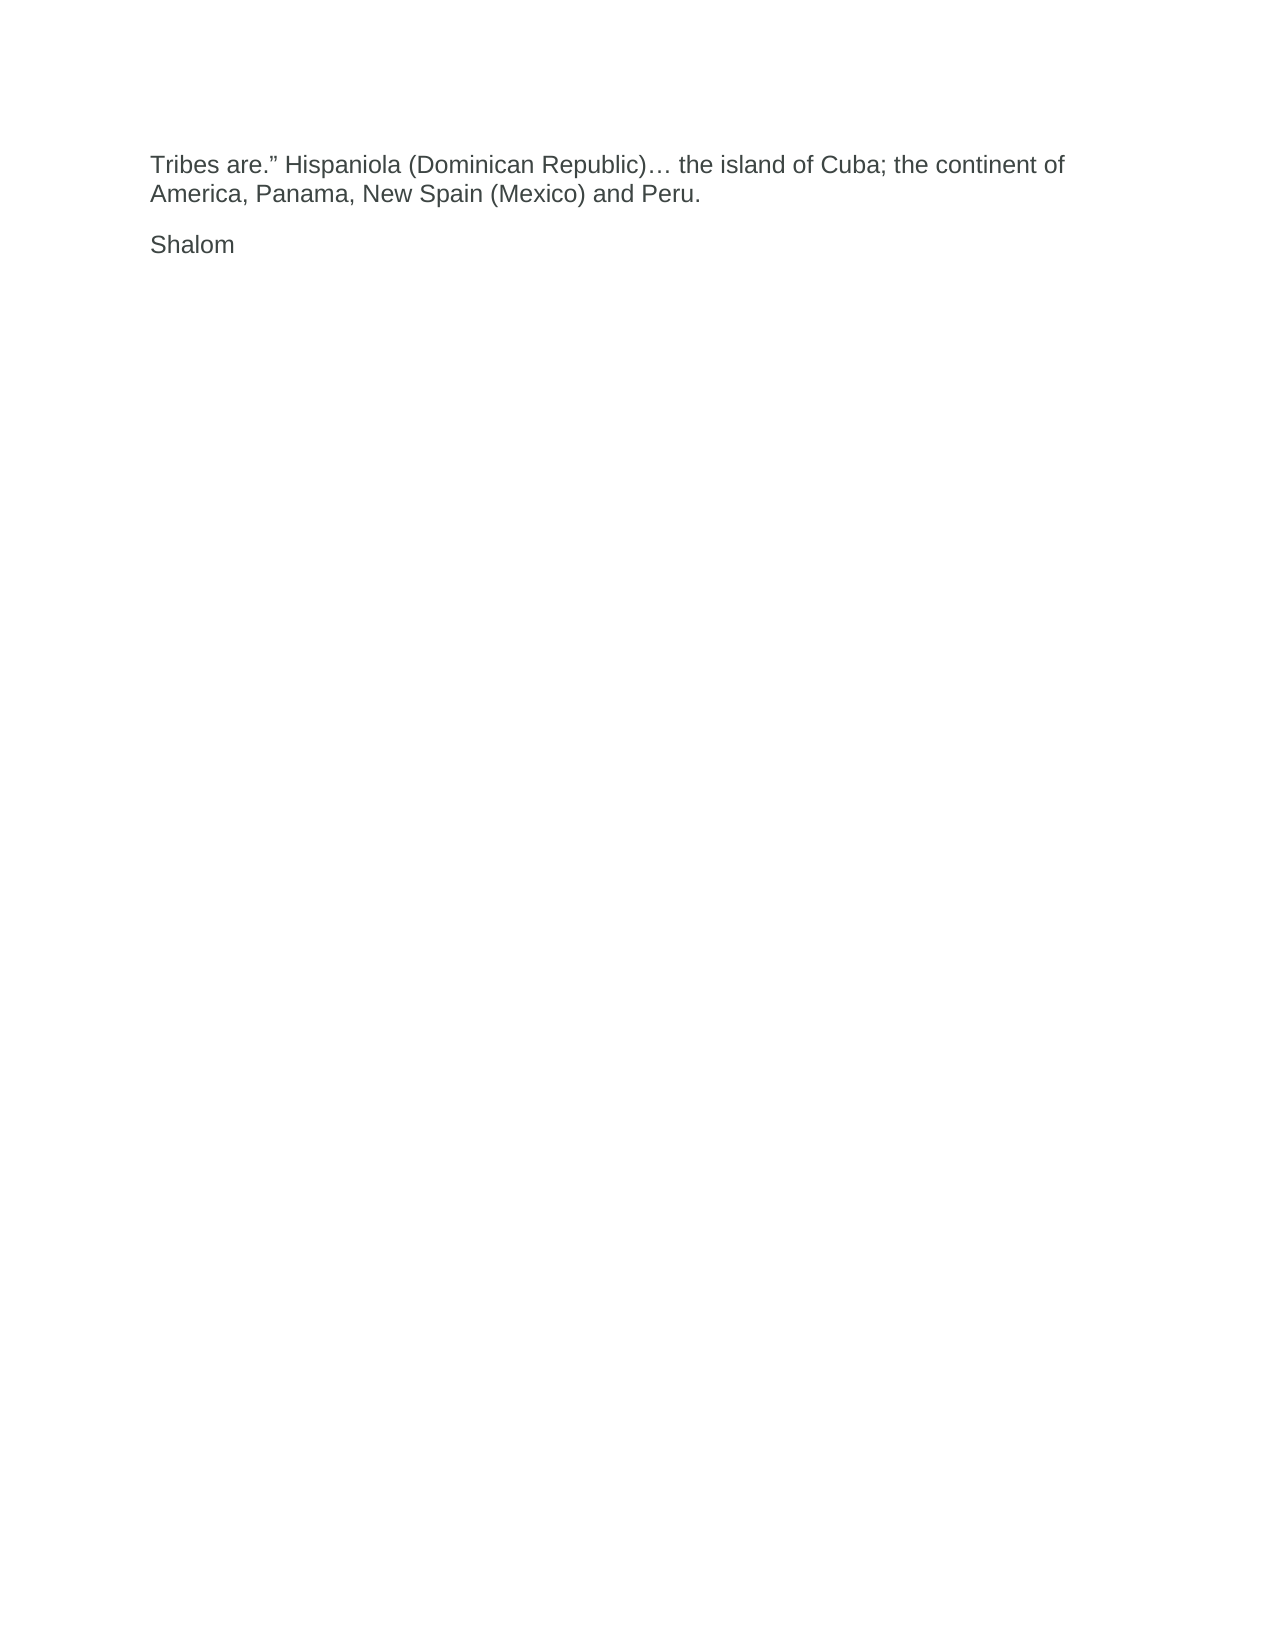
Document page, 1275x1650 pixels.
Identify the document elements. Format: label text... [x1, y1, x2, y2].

text Tribes are.” Hispaniola (Dominican Republic)… the island of Cuba; the continent of America, Panama, New Spain (Mexico) and Peru. [150, 150, 1125, 207]
text Shalom [150, 230, 1125, 259]
